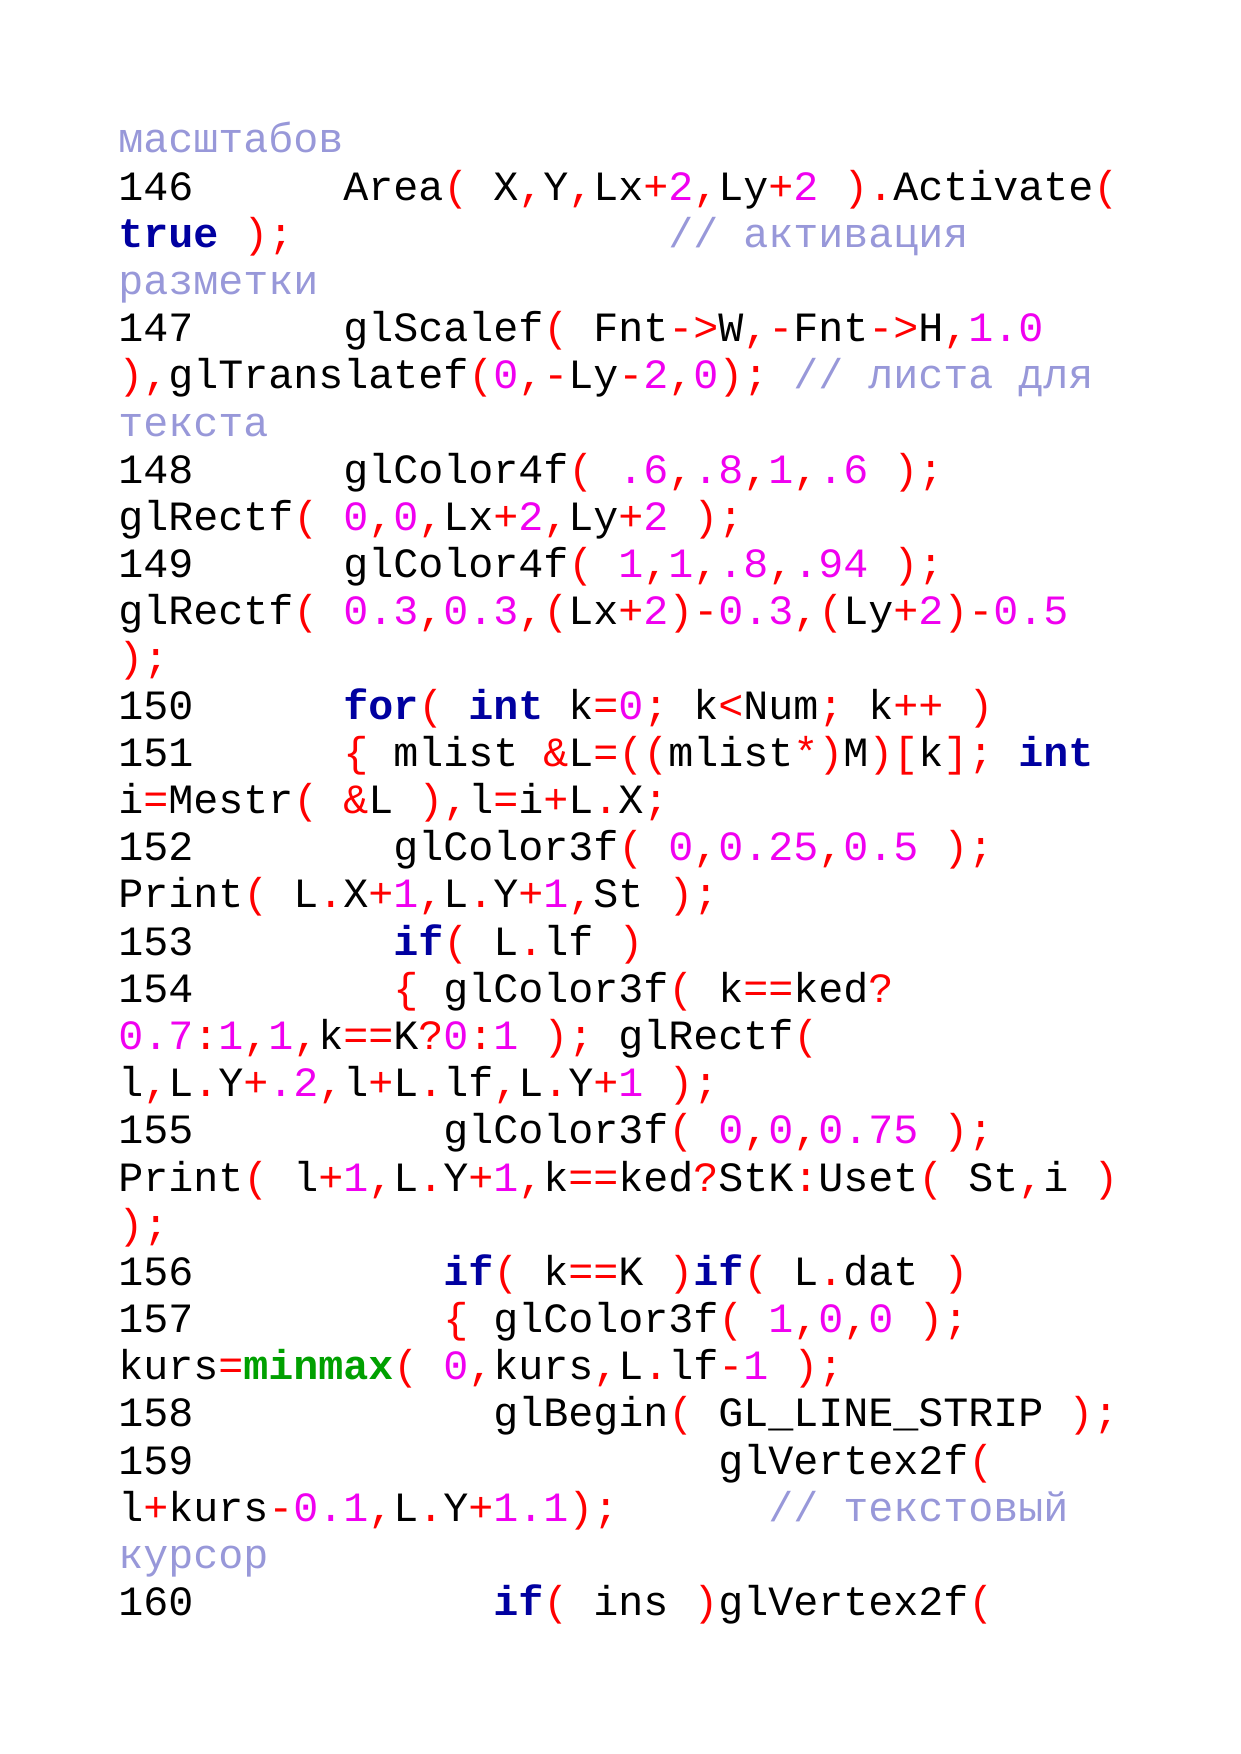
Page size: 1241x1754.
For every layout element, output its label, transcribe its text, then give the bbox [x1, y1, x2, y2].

subtitle 157 { glColor3f( 1,0,0 ); kurs=minmax( 0,kurs,L.lf-1 ); [593, 1345, 618, 1392]
subtitle 147 glScalef( Fnt->W,-Fnt->H,1.0 ),glTranslatef(0,-Ly-2,0); // листа для текста [118, 307, 1122, 448]
subtitle 157 { glColor3f( 1,0,0 ); kurs=minmax( 0,kurs,L.lf-1 ); [643, 1345, 668, 1392]
subtitle 158 glBegin( GL_LINE_STRIP ); [1068, 1392, 1122, 1439]
subtitle 151 { mlist &L=((mlist*)M)[k]; int i=Mestr( &L ),l=i+L.X; [593, 732, 1122, 826]
subtitle 156 if( k==K )if( L.dat ) [818, 1251, 843, 1298]
subtitle 146 Area( X,Y,Lx+2,Ly+2 ).Activate( true ); // активация разметки [118, 165, 1122, 307]
subtitle 153 if( L.lf ) [118, 920, 493, 967]
subtitle 149 glColor4f( 1,1,.8,.94 ); glRectf( 0.3,0.3,(Lx+2)-0.3,(Ly+2)-0.5 ); [118, 543, 1122, 684]
subtitle 150 for( int k=0; k<Num; k++ ) [893, 684, 1122, 732]
subtitle 158 glBegin( GL_LINE_STRIP ); [668, 1392, 718, 1439]
subtitle 151 { mlist &L=((mlist*)M)[k]; int i=Mestr( &L ),l=i+L.X; [493, 779, 518, 826]
subtitle 151 { mlist &L=((mlist*)M)[k]; int i=Mestr( &L ),l=i+L.X; [418, 779, 468, 826]
subtitle 157 { glColor3f( 1,0,0 ); kurs=minmax( 0,kurs,L.lf-1 ); [118, 1298, 493, 1392]
subtitle 152 glColor3f( 0,0.25,0.5 ); Print( L.X+1,L.Y+1,St ); [118, 826, 443, 920]
subtitle 152 glColor3f( 0,0.25,0.5 ); Print( L.X+1,L.Y+1,St ); [618, 826, 1122, 920]
subtitle 160 if( ins )glVertex2f( l+kurs-0.1,L.Y ); // изменяемого символа [968, 1581, 1122, 1628]
subtitle 150 for( int k=0; k<Num; k++ ) [593, 684, 693, 732]
subtitle 150 for( int k=0; k<Num; k++ ) [718, 684, 743, 732]
subtitle масштабов [118, 118, 1122, 165]
subtitle 151 { mlist &L=((mlist*)M)[k]; int i=Mestr( &L ),l=i+L.X; [118, 732, 393, 826]
subtitle 159 glVertex2f( l+kurs-0.1,L.Y+1.1); // текстовый курсор [118, 1439, 1122, 1581]
subtitle 156 if( k==K )if( L.dat ) [568, 1251, 618, 1298]
subtitle 155 glColor3f( 0,0,0.75 ); Print( l+1,L.Y+1,k==ked?StK:Uset( St,i ) ); [118, 1109, 1122, 1251]
subtitle 148 glColor4f( .6,.8,1,.6 ); glRectf( 0,0,Lx+2,Ly+2 ); [118, 448, 1122, 543]
subtitle 152 glColor3f( 0,0.25,0.5 ); Print( L.X+1,L.Y+1,St ); [518, 873, 593, 920]
subtitle 156 if( k==K )if( L.dat ) [668, 1251, 793, 1298]
subtitle 157 { glColor3f( 1,0,0 ); kurs=minmax( 0,kurs,L.lf-1 ); [718, 1298, 1122, 1392]
subtitle 156 if( k==K )if( L.dat ) [118, 1251, 543, 1298]
subtitle 160 if( ins )glVertex2f( l+kurs-0.1,L.Y ); // изменяемого символа [118, 1581, 593, 1628]
subtitle 154 { glColor3f( k==ked?0.7:1,1,k==K?0:1 ); glRectf( l,L.Y+.2,l+L.lf,L.Y+1 ); [118, 967, 1122, 1109]
subtitle 153 if( L.lf ) [518, 920, 543, 967]
subtitle 152 glColor3f( 0,0.25,0.5 ); Print( L.X+1,L.Y+1,St ); [468, 873, 493, 920]
subtitle 150 for( int k=0; k<Num; k++ ) [118, 684, 568, 732]
subtitle 150 for( int k=0; k<Num; k++ ) [818, 684, 868, 732]
subtitle 158 glBegin( GL_LINE_STRIP ); [118, 1392, 493, 1439]
subtitle 153 if( L.lf ) [618, 920, 1122, 967]
subtitle 151 { mlist &L=((mlist*)M)[k]; int i=Mestr( &L ),l=i+L.X; [543, 732, 568, 826]
subtitle 156 if( k==K )if( L.dat ) [943, 1251, 1122, 1298]
